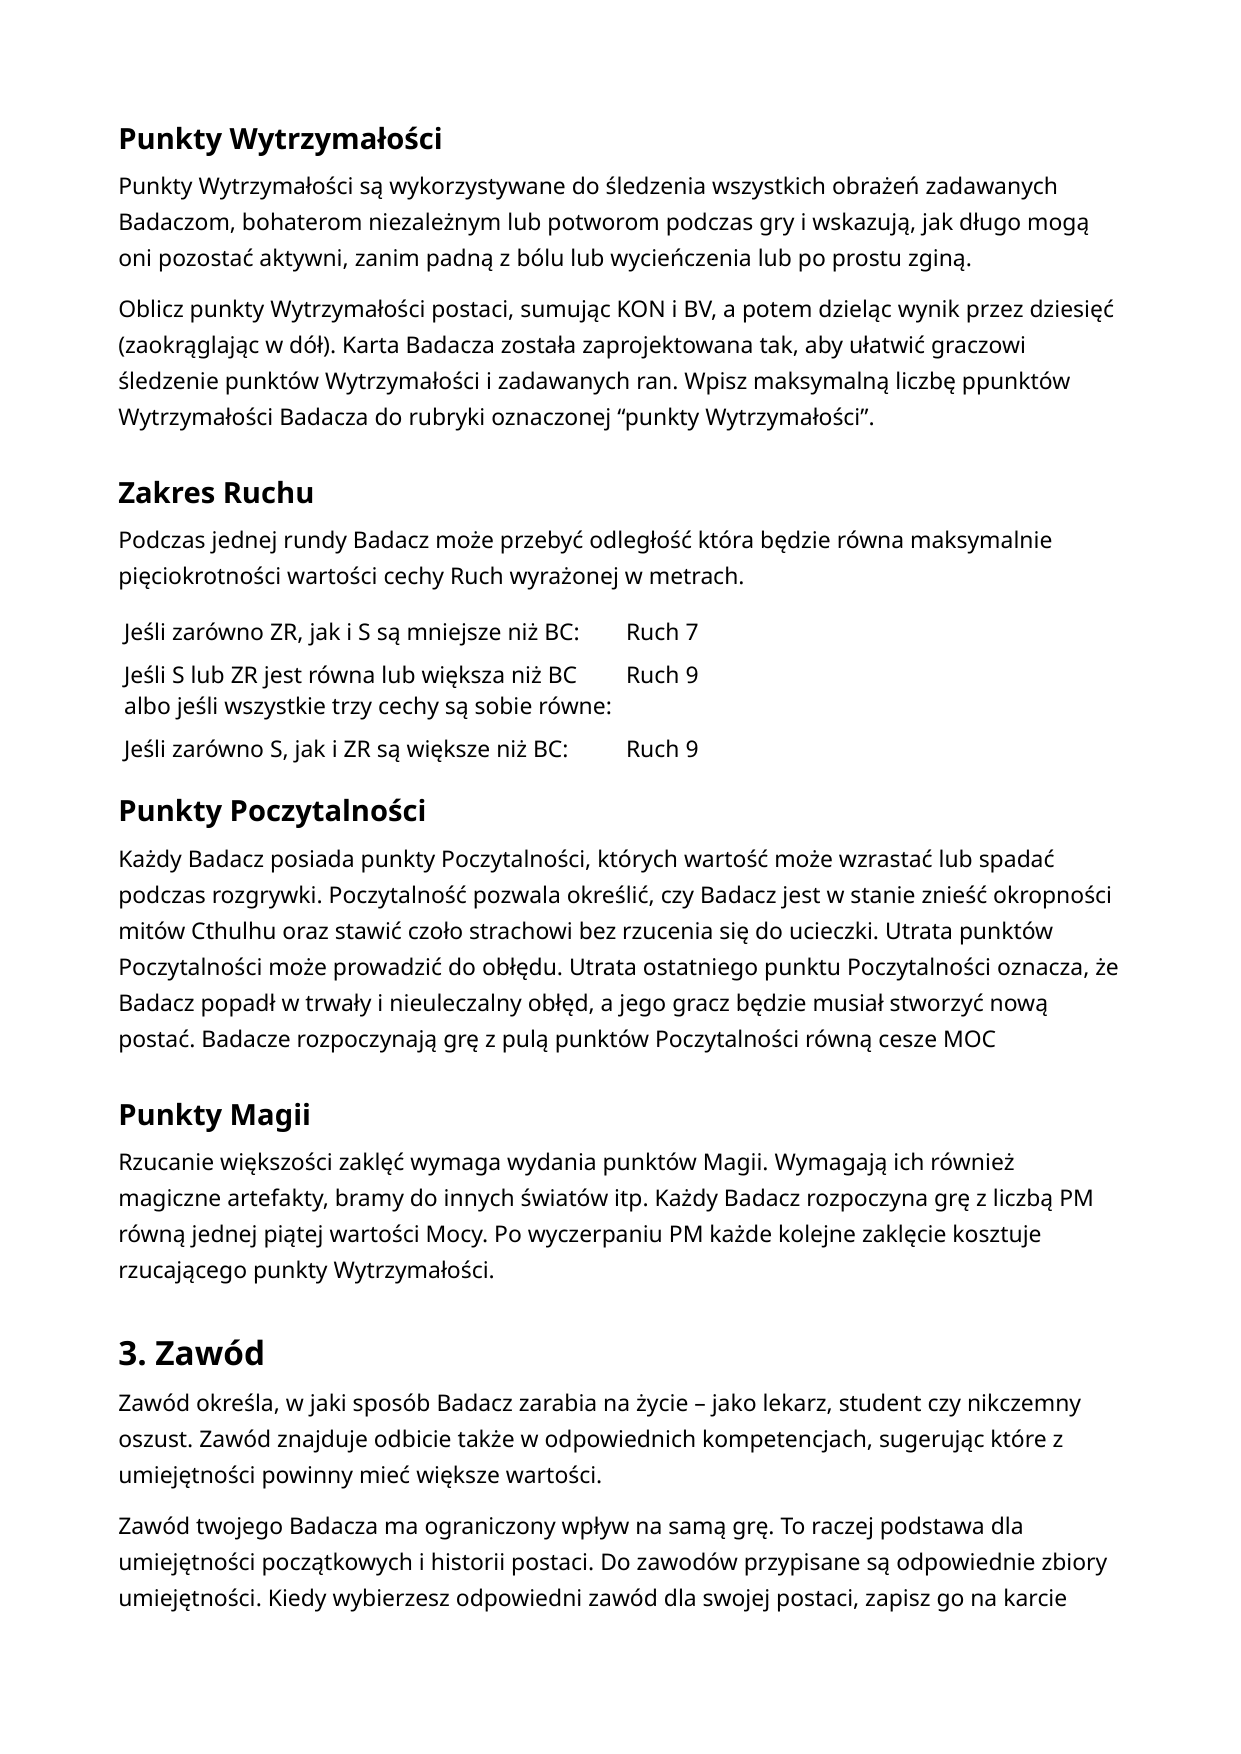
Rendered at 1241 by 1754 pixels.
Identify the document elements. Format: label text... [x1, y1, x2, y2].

subtitle Punkty Wytrzymałości [118, 118, 1122, 158]
table_cell Ruch 9 [620, 653, 1122, 727]
text Punkty Wytrzymałości są wykorzystywane do śledzenia wszystkich obrażeń zadawanych Badaczom, bohaterom niezależnym lub potworom podczas gry i wskazują, jak długo mogą oni pozostać aktywni, zanim padną z bólu lub wycieńczenia lub po prostu zginą. [118, 170, 1122, 273]
table_cell Jeśli S lub ZR jest równa lub większa niż BC albo jeśli wszystkie trzy cechy są sobie równe: [118, 653, 620, 727]
text Rzucanie większości zaklęć wymaga wydania punktów Magii. Wymagają ich również magiczne artefakty, bramy do innych światów itp. Każdy Badacz rozpoczyna grę z liczbą PM równą jednej piątej wartości Mocy. Po wyczerpaniu PM każde kolejne zaklęcie kosztuje rzucającego punkty Wytrzymałości. [118, 1146, 1122, 1285]
subtitle Zakres Ruchu [118, 472, 1122, 512]
text Zawód twojego Badacza ma ograniczony wpływ na samą grę. To raczej podstawa dla umiejętności początkowych i historii postaci. Do zawodów przypisane są odpowiednie zbiory umiejętności. Kiedy wybierzesz odpowiedni zawód dla swojej postaci, zapisz go na karcie [118, 1510, 1122, 1613]
text Zawód określa, w jaki sposób Badacz zarabia na życie – jako lekarz, student czy nikczemny oszust. Zawód znajduje odbicie także w odpowiednich kompetencjach, sugerując które z umiejętności powinny mieć większe wartości. [118, 1387, 1122, 1491]
table_header Jeśli zarówno ZR, jak i S są mniejsze niż BC: [118, 611, 620, 653]
text Każdy Badacz posiada punkty Poczytalności, których wartość może wzrastać lub spadać podczas rozgrywki. Poczytalność pozwala określić, czy Badacz jest w stanie znieść okropności mitów Cthulhu oraz stawić czoło strachowi bez rzucenia się do ucieczki. Utrata punktów Poczytalności może prowadzić do obłędu. Utrata ostatniego punktu Poczytalności oznacza, że Badacz popadł w trwały i nieuleczalny obłęd, a jego gracz będzie musiał stworzyć nową postać. Badacze rozpoczynają grę z pulą punktów Poczytalności równą cesze MOC [118, 843, 1122, 1054]
text Podczas jednej rundy Badacz może przebyć odległość która będzie równa maksymalnie pięciokrotności wartości cechy Ruch wyrażonej w metrach. [118, 524, 1122, 591]
table_header Ruch 7 [620, 611, 1122, 653]
subtitle Punkty Poczytalności [118, 791, 1122, 830]
table_cell Jeśli zarówno S, jak i ZR są większe niż BC: [118, 727, 620, 770]
table_cell Ruch 9 [620, 727, 1122, 770]
subtitle 3. Zawód [118, 1329, 1122, 1375]
text Oblicz punkty Wytrzymałości postaci, sumując KON i BV, a potem dzieląc wynik przez dziesięć (zaokrąglając w dół). Karta Badacza została zaprojektowana tak, aby ułatwić graczowi śledzenie punktów Wytrzymałości i zadawanych ran. Wpisz maksymalną liczbę ppunktów Wytrzymałości Badacza do rubryki oznaczonej “punkty Wytrzymałości”. [118, 293, 1122, 432]
subtitle Punkty Magii [118, 1094, 1122, 1134]
